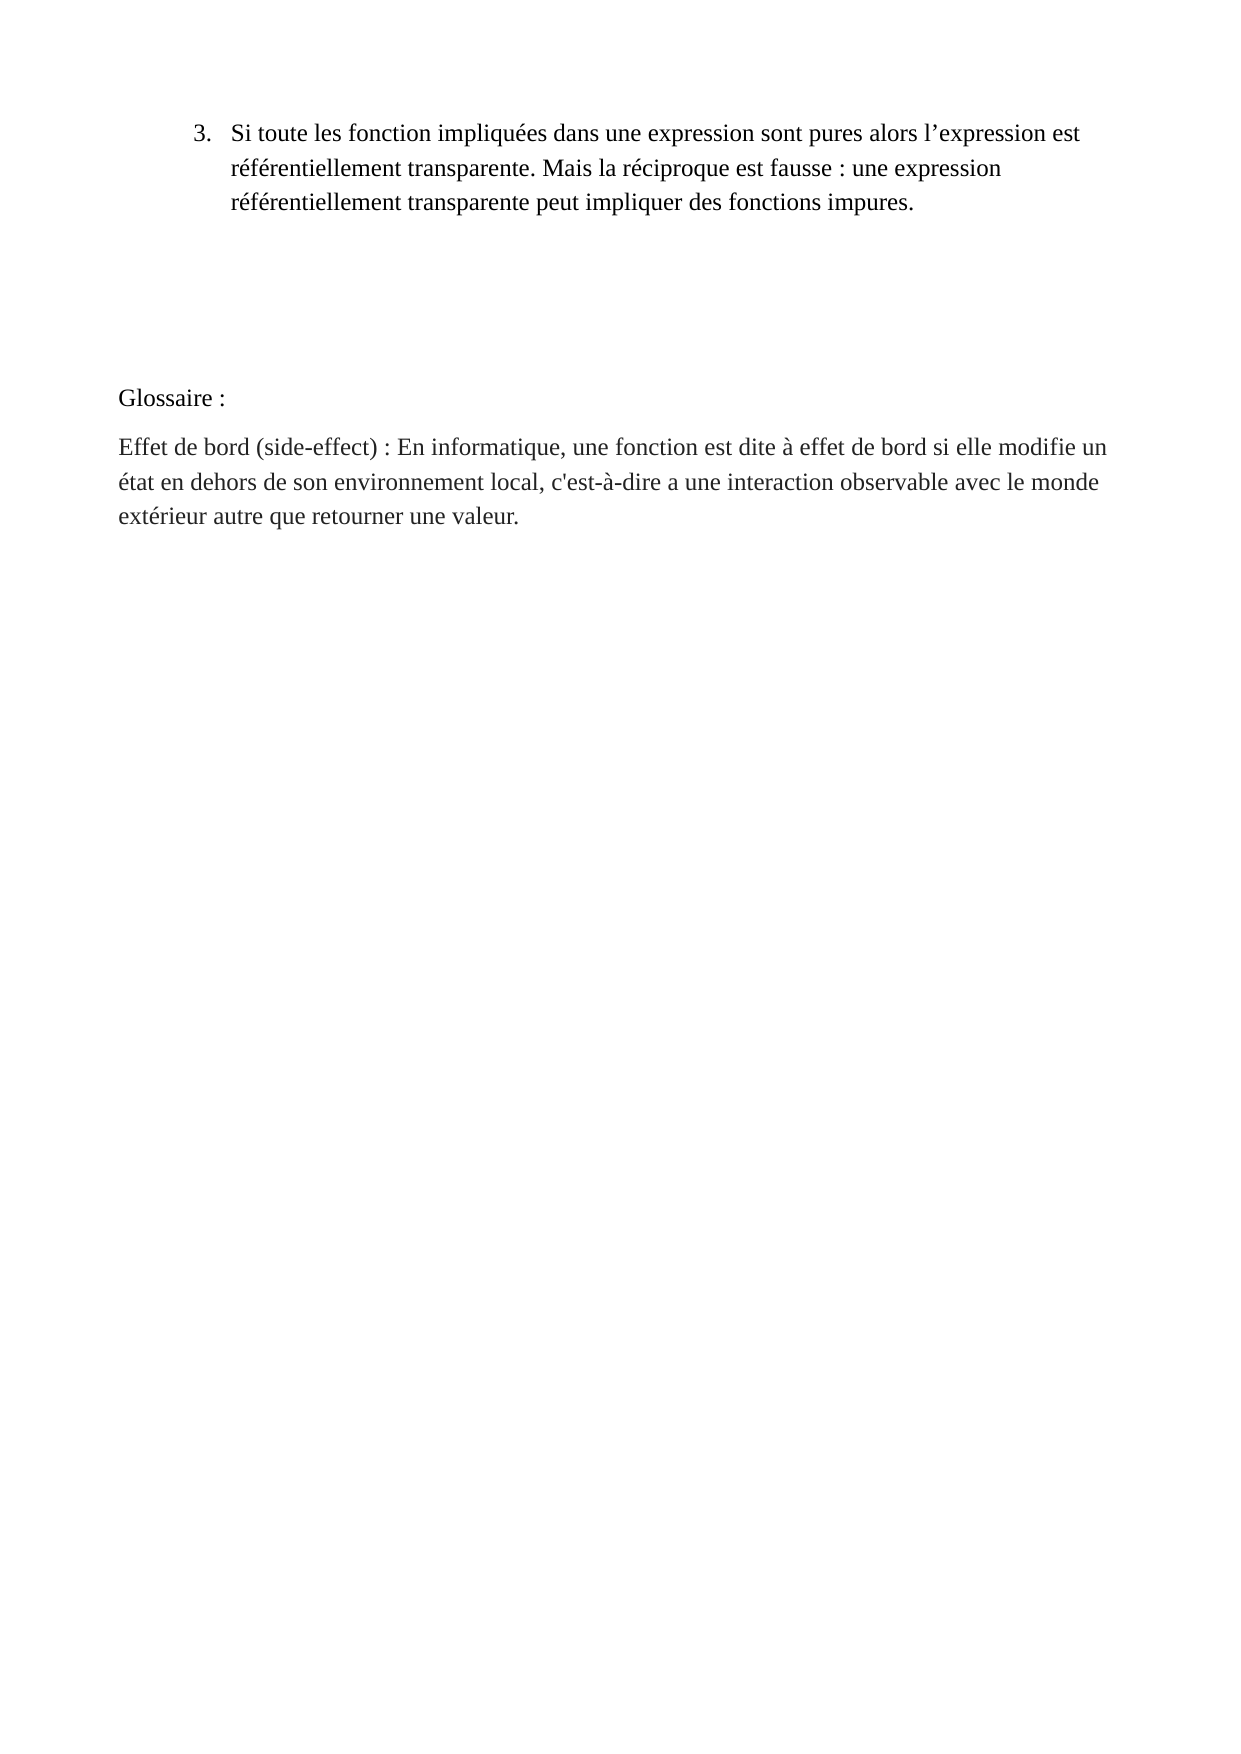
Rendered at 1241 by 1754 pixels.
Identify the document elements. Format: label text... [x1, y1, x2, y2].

text Glossaire : [118, 383, 1122, 412]
text Effet de bord (side-effect) : En informatique, une fonction est dite à effet de bord si elle modifie un état en dehors de son environnement local, c'est-à-dire a une interaction observable avec le monde extérieur autre que retourner une valeur. [118, 432, 1122, 530]
list Si toute les fonction impliquées dans une expression sont pures alors l’expression est référentiellement transparente. Mais la réciproque est fausse : une expression référentiellement transparente peut impliquer des fonctions impures. [193, 118, 1122, 216]
